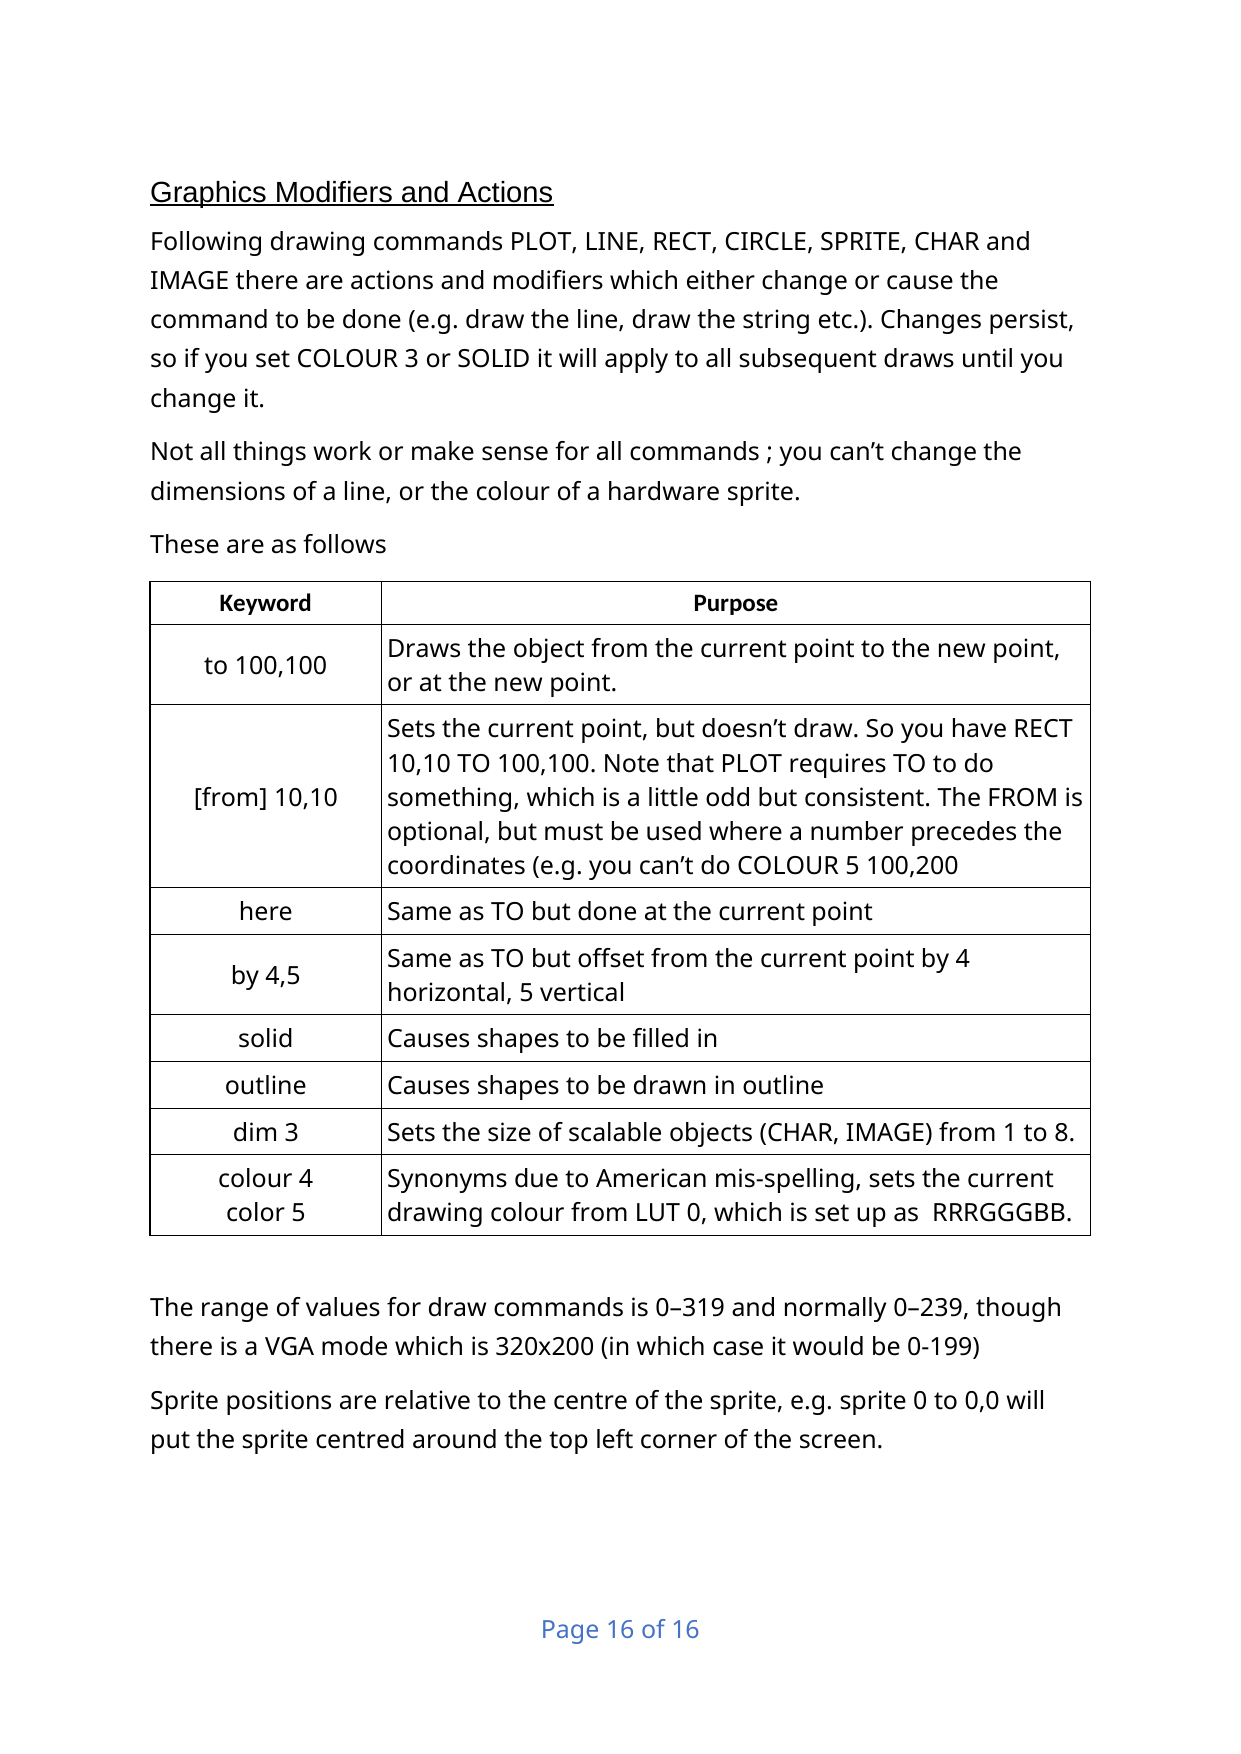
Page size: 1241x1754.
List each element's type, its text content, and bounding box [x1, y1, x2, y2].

table_cell here [151, 888, 381, 934]
table_cell dim 3 [151, 1109, 381, 1154]
table_cell Draws the object from the current point to the new point, or at the new point. [382, 625, 1090, 704]
table_cell Sets the size of scalable objects (CHAR, IMAGE) from 1 to 8. [382, 1109, 1090, 1154]
table_header Keyword [151, 582, 381, 624]
table_cell Same as TO but offset from the current point by 4 horizontal, 5 vertical [382, 935, 1090, 1014]
text Not all things work or make sense for all commands ; you can’t change the dimensions of a line, or the colour of a hardware sprite. [150, 434, 1090, 507]
text The range of values for draw commands is 0–319 and normally 0–239, though there is a VGA mode which is 320x200 (in which case it would be 0-199) [150, 1289, 1090, 1363]
table_cell Causes shapes to be filled in [382, 1015, 1090, 1061]
table_header Purpose [382, 582, 1090, 624]
text These are as follows [150, 527, 1090, 561]
table_cell [from] 10,10 [151, 705, 381, 887]
table_cell colour 4 color 5 [151, 1155, 381, 1235]
text Sprite positions are relative to the centre of the sprite, e.g. sprite 0 to 0,0 will put the sprite centred around the top left corner of the screen. [150, 1382, 1090, 1456]
table_cell outline [151, 1062, 381, 1107]
table_cell by 4,5 [151, 935, 381, 1014]
table_cell Synonyms due to American mis-spelling, sets the current drawing colour from LUT 0, which is set up as RRRGGGBB. [382, 1155, 1090, 1235]
table_cell Sets the current point, but doesn’t draw. So you have RECT 10,10 TO 100,100. Note that PLOT requires TO to do something, which is a little odd but consistent. The FROM is optional, but must be used where a number precedes the coordinates (e.g. you can’t do COLOUR 5 100,200 [382, 705, 1090, 887]
text Following drawing commands PLOT, LINE, RECT, CIRCLE, SPRITE, CHAR and IMAGE there are actions and modifiers which either change or cause the command to be done (e.g. draw the line, draw the string etc.). Changes persist, so if you set COLOUR 3 or SOLID it will apply to all subsequent draws until you change it. [150, 224, 1090, 414]
subtitle Graphics Modifiers and Actions [150, 175, 1090, 208]
table_cell to 100,100 [151, 625, 381, 704]
table_cell solid [151, 1015, 381, 1061]
table_cell Causes shapes to be drawn in outline [382, 1062, 1090, 1107]
table_cell Same as TO but done at the current point [382, 888, 1090, 934]
